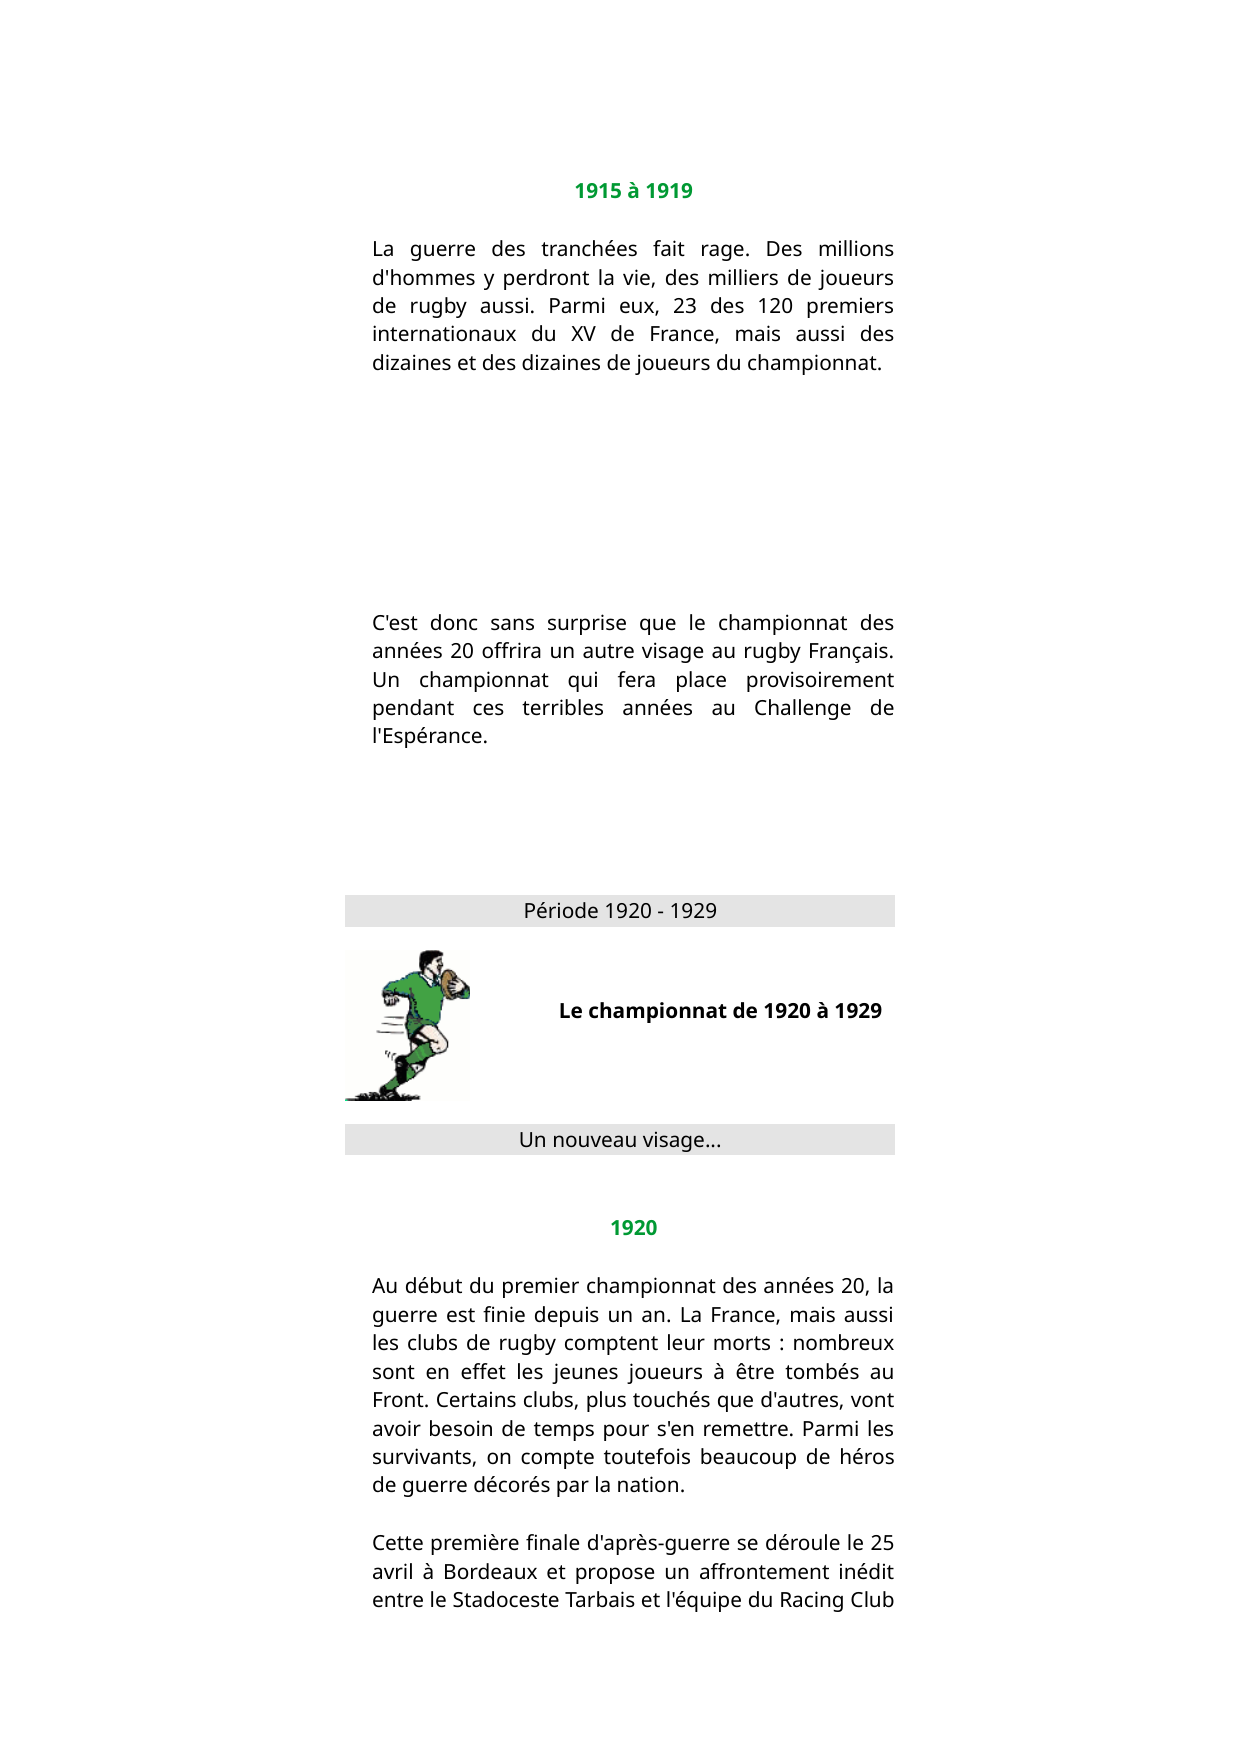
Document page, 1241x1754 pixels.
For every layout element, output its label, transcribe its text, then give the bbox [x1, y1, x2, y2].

table_cell 1920 Au début du premier championnat des années 20, la guerre est finie depuis un an. La France, mais aussi les clubs de rugby comptent leur morts : nombreux sont en effet les jeunes joueurs à être tombés au Front. Certains clubs, plus touchés que d'autres, vont avoir besoin de temps pour s'en remettre. Parmi les survivants, on compte toutefois beaucoup de héros de guerre décorés par la nation. Cette première finale d'après-guerre se déroule le 25 avril à Bordeaux et propose un affrontement inédit entre le Stadoceste Tarbais et l'équipe du Racing Club [372, 1155, 895, 1614]
table_header Période 1920 - 1929 [345, 895, 895, 927]
table_cell [345, 1155, 372, 1614]
picture [345, 950, 470, 1101]
table_cell [345, 118, 372, 838]
table_cell [345, 927, 546, 1124]
table_header Un nouveau visage... [345, 1124, 895, 1155]
table_cell Le championnat de 1920 à 1929 [546, 927, 895, 1124]
table_cell 1915 à 1919 La guerre des tranchées fait rage. Des millions d'hommes y perdront la vie, des milliers de joueurs de rugby aussi. Parmi eux, 23 des 120 premiers internationaux du XV de France, mais aussi des dizaines et des dizaines de joueurs du championnat. C'est donc sans surprise que le championnat des années 20 offrira un autre visage au rugby Français. Un championnat qui fera place provisoirement pendant ces terribles années au Challenge de l'Espérance. [372, 118, 895, 838]
